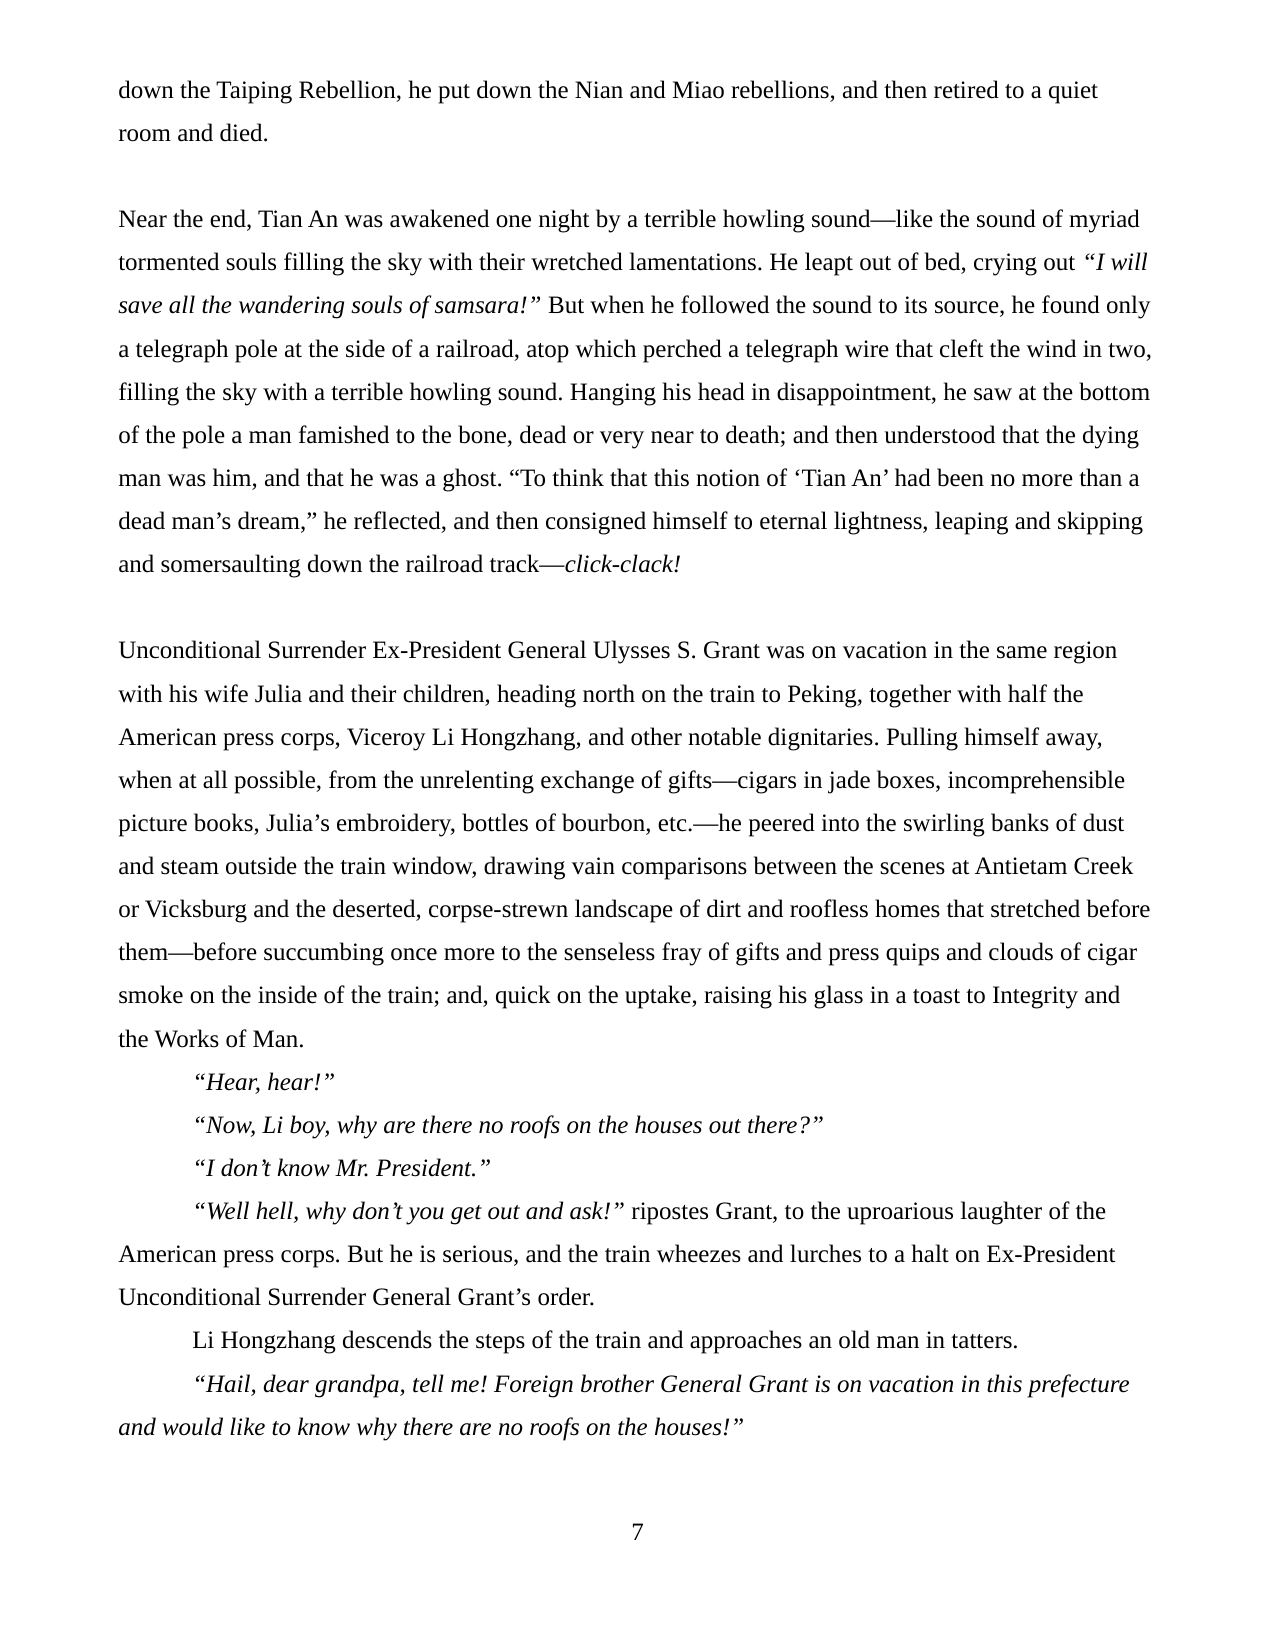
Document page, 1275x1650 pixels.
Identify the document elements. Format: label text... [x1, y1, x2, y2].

text “Now, Li boy, why are there no roofs on the houses out there?” [118, 1110, 1157, 1139]
text “Well hell, why don’t you get out and ask!” ripostes Grant, to the uproarious laughter of the American press corps. But he is serious, and the train wheezes and lurches to a halt on Ex-President Unconditional Surrender General Grant’s order. [118, 1196, 1157, 1311]
text Li Hongzhang descends the steps of the train and approaches an old man in tatters. [118, 1326, 1157, 1354]
text Unconditional Surrender Ex-President General Ulysses S. Grant was on vacation in the same region with his wife Julia and their children, heading north on the train to Peking, together with half the American press corps, Viceroy Li Hongzhang, and other notable dignitaries. Pulling himself away, when at all possible, from the unrelenting exchange of gifts—cigars in jade boxes, incomprehensible picture books, Julia’s embroidery, bottles of bourbon, etc.—he peered into the swirling banks of dust and steam outside the train window, drawing vain comparisons between the scenes at Antietam Creek or Vicksburg and the deserted, corpse-strewn landscape of dirt and roofless homes that stretched before them—before succumbing once more to the senseless fray of gifts and press quips and clouds of cigar smoke on the inside of the train; and, quick on the uptake, raising his glass in a toast to Integrity and the Works of Man. [118, 636, 1157, 1052]
text Near the end, Tian An was awakened one night by a terrible howling sound—like the sound of myriad tormented souls filling the sky with their wretched lamentations. He leapt out of bed, crying out “I will save all the wandering souls of samsara!” But when he followed the sound to its source, he found only a telegraph pole at the side of a railroad, atop which perched a telegraph wire that cleft the wind in two, filling the sky with a terrible howling sound. Hanging his head in disappointment, he saw at the bottom of the pole a man famished to the bone, dead or very near to death; and then understood that the dying man was him, and that he was a ghost. “To think that this notion of ‘Tian An’ had been no more than a dead man’s dream,” he reflected, and then consigned himself to eternal lightness, leaping and skipping and somersaulting down the railroad track—click-clack! [118, 204, 1157, 578]
text “I don’t know Mr. President.” [118, 1153, 1157, 1182]
text “Hear, hear!” [118, 1067, 1157, 1096]
text “Hail, dear grandpa, tell me! Foreign brother General Grant is on vacation in this prefecture and would like to know why there are no roofs on the houses!” [118, 1369, 1157, 1441]
text down the Taiping Rebellion, he put down the Nian and Miao rebellions, and then retired to a quiet room and died. [118, 75, 1157, 147]
